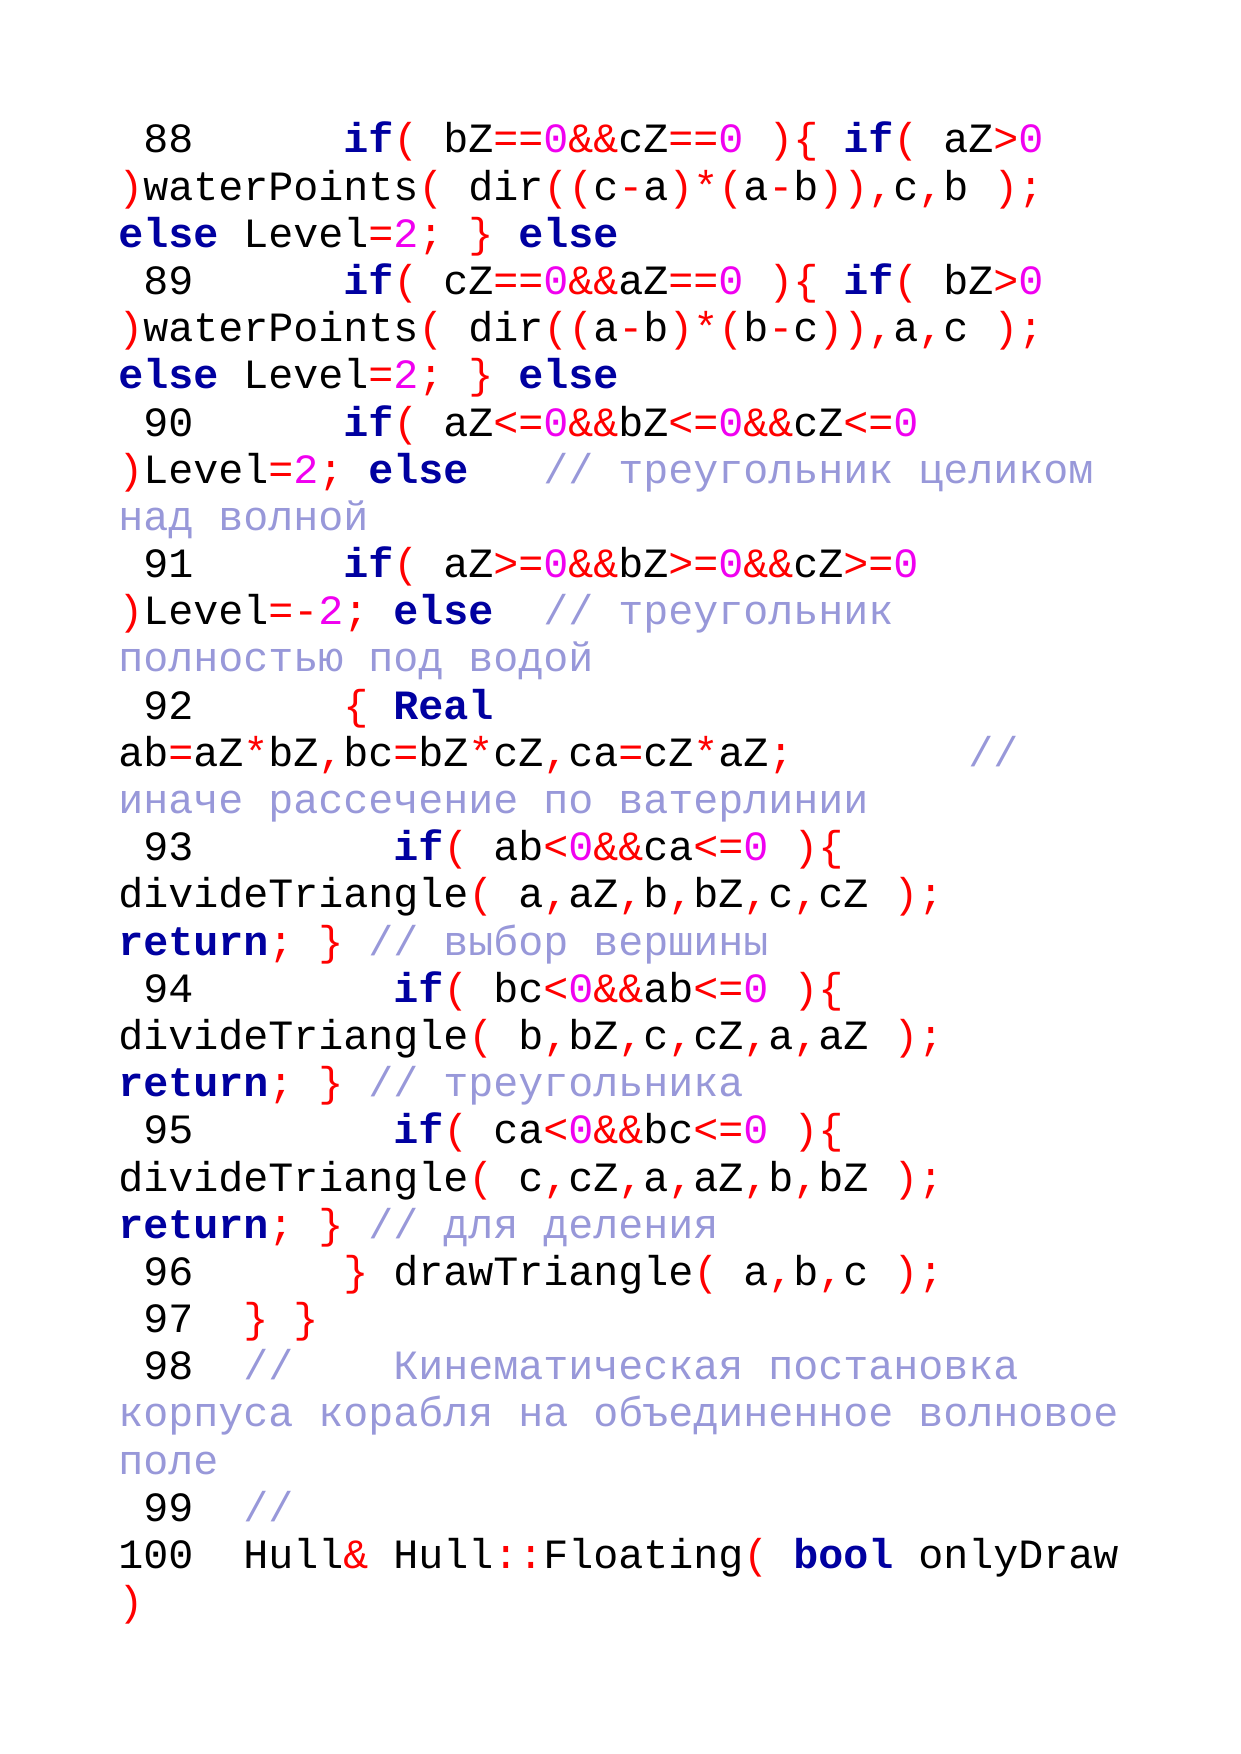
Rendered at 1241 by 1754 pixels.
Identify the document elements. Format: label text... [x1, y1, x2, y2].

subtitle 92 { Real ab=aZ*bZ,bc=bZ*cZ,ca=cZ*aZ; // иначе рассечение по ватерлинии [118, 684, 1122, 826]
subtitle 100 Hull& Hull::Floating( bool onlyDraw ) [118, 1534, 1122, 1628]
subtitle 97 } } [118, 1298, 1122, 1345]
subtitle 93 if( ab<0&&ca<=0 ){ divideTriangle( a,aZ,b,bZ,c,cZ ); return; } // выбор вершины [118, 826, 1122, 967]
subtitle 95 if( ca<0&&bc<=0 ){ divideTriangle( c,cZ,a,aZ,b,bZ ); return; } // для деления [118, 1109, 1122, 1251]
subtitle 94 if( bc<0&&ab<=0 ){ divideTriangle( b,bZ,c,cZ,a,aZ ); return; } // треугольника [118, 967, 1122, 1109]
subtitle 96 } drawTriangle( a,b,c ); [818, 1251, 843, 1298]
subtitle 98 // Кинематическая постановка корпуса корабля на объединенное волновое поле [118, 1345, 1122, 1487]
subtitle 88 if( bZ==0&&cZ==0 ){ if( aZ>0 )waterPoints( dir((c-a)*(a-b)),c,b ); else Level=2; } else [118, 118, 1122, 260]
subtitle 96 } drawTriangle( a,b,c ); [893, 1251, 1122, 1298]
subtitle 91 if( aZ>=0&&bZ>=0&&cZ>=0 )Level=-2; else // треугольник полностью под водой [118, 543, 1122, 684]
subtitle 89 if( cZ==0&&aZ==0 ){ if( bZ>0 )waterPoints( dir((a-b)*(b-c)),a,c ); else Level=2; } else [118, 260, 1122, 401]
subtitle 90 if( aZ<=0&&bZ<=0&&cZ<=0 )Level=2; else // треугольник целиком над волной [118, 401, 1122, 543]
subtitle 96 } drawTriangle( a,b,c ); [118, 1251, 393, 1298]
subtitle 96 } drawTriangle( a,b,c ); [693, 1251, 743, 1298]
subtitle 96 } drawTriangle( a,b,c ); [768, 1251, 793, 1298]
subtitle 99 // [118, 1487, 1122, 1534]
